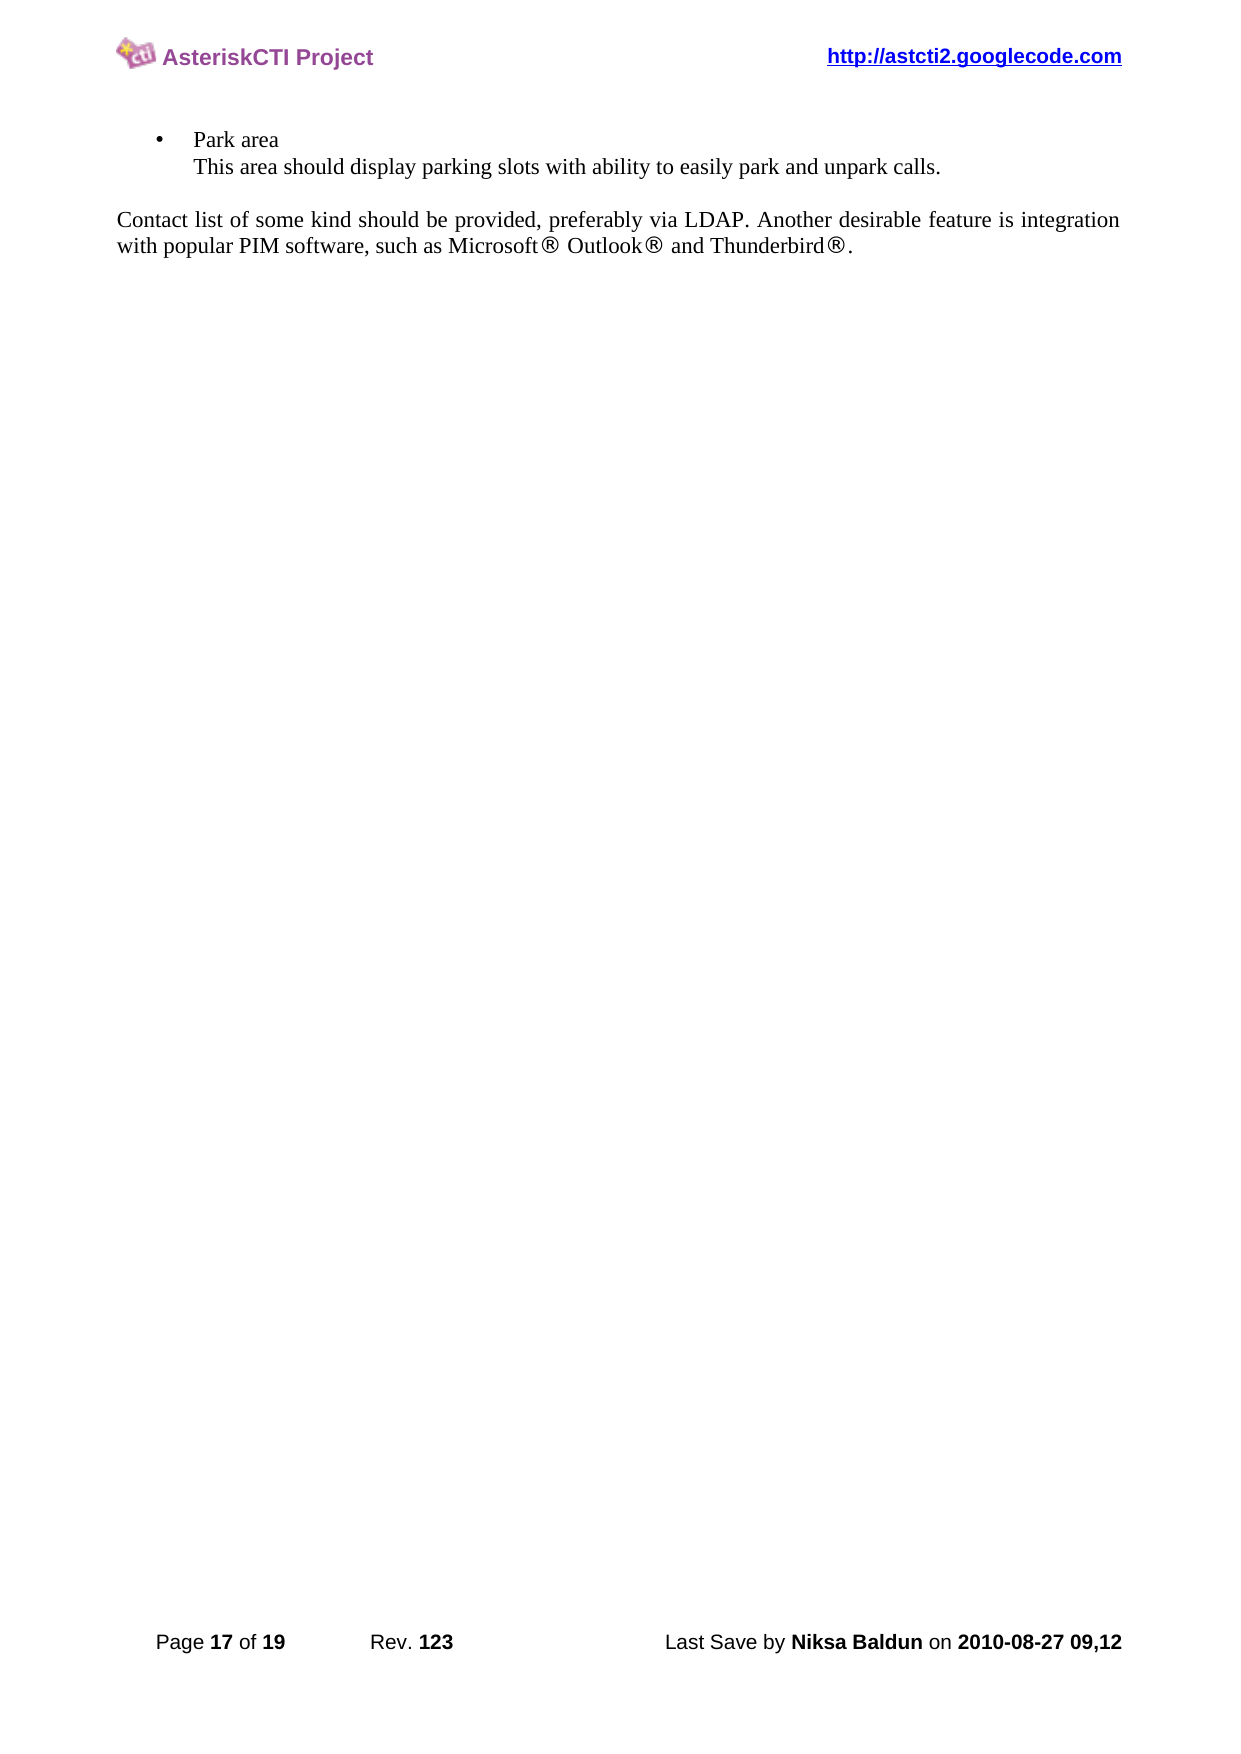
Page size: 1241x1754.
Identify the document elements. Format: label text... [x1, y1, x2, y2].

picture [116, 34, 157, 74]
text Contact list of some kind should be provided, preferably via LDAP. Another desirable feature is integration with popular PIM software, such as Microsoft® Outlook® and Thunderbird®. [117, 206, 1122, 259]
list Park area This area should display parking slots with ability to easily park and unpark calls. [156, 127, 1122, 179]
